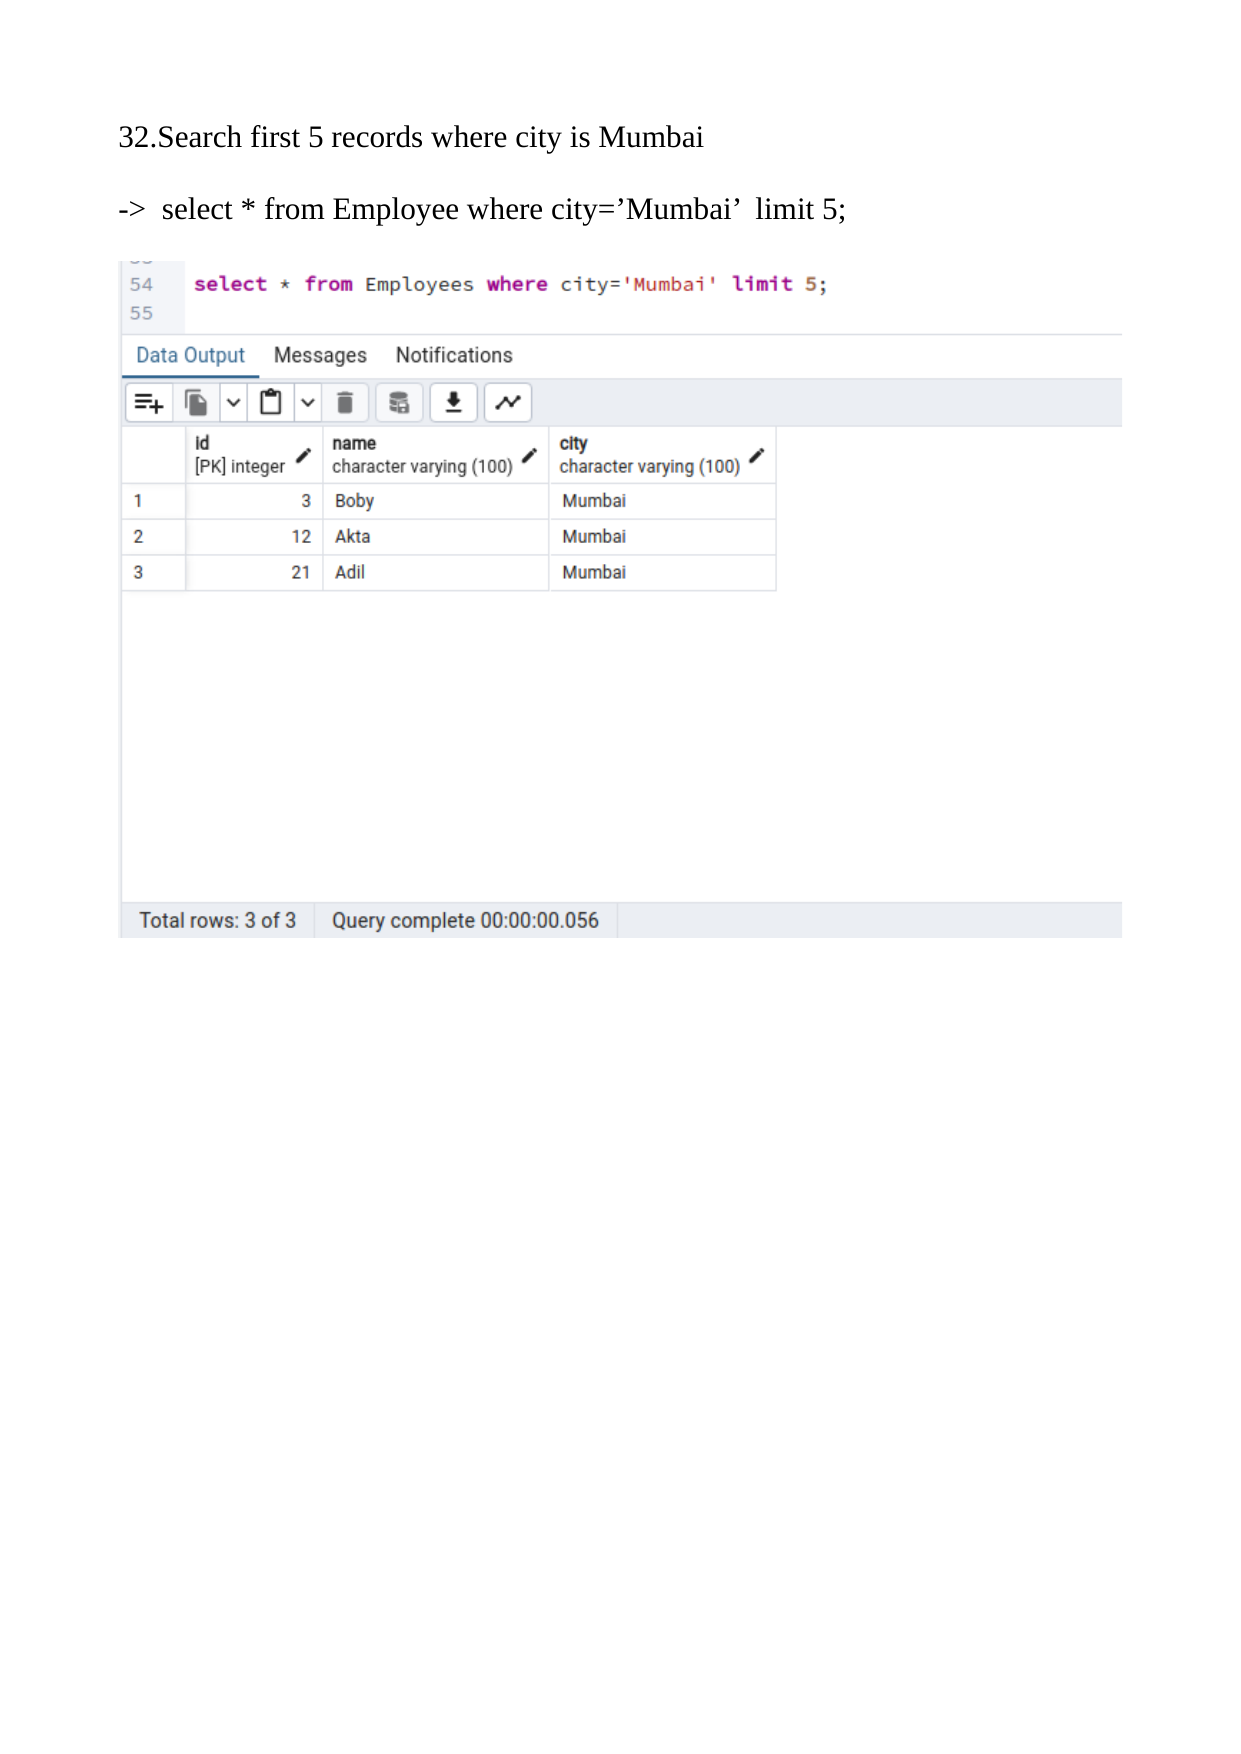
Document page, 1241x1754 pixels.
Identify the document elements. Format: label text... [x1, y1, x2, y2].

text 32.Search first 5 records where city is Mumbai [118, 118, 1122, 154]
text -> select * from Employee where city=’Mumbai’ limit 5; [118, 190, 1122, 226]
picture [118, 261, 1123, 938]
